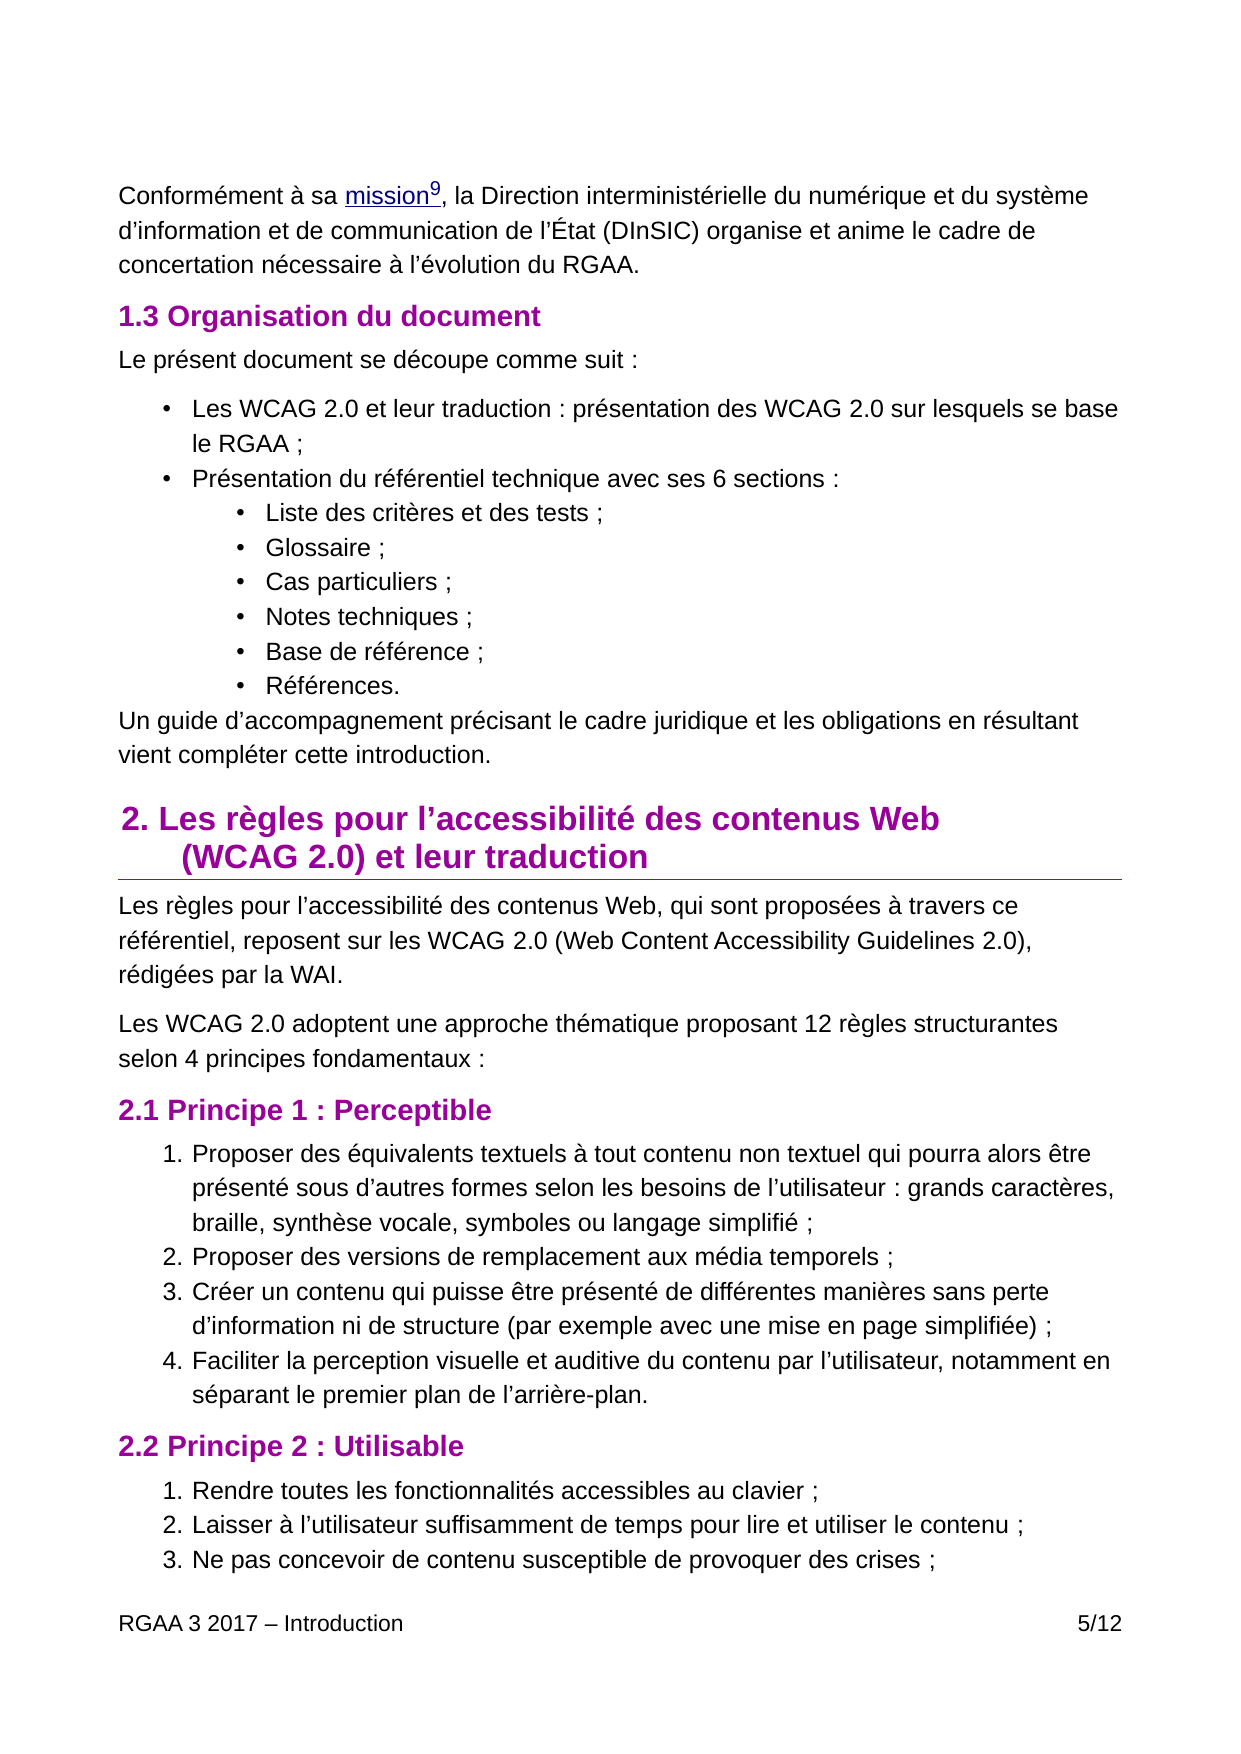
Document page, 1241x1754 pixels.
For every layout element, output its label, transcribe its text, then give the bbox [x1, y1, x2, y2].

list Laisser à l’utilisateur suffisamment de temps pour lire et utiliser le contenu ; [162, 1510, 1122, 1539]
list Glossaire ; [236, 533, 1122, 562]
list Liste des critères et des tests ; [236, 498, 1122, 527]
text Conformément à sa mission9, la Direction interministérielle du numérique et du système d’information et de communication de l’État (DInSIC) organise et anime le cadre de concertation nécessaire à l’évolution du RGAA. [118, 176, 1122, 279]
text Les WCAG 2.0 adoptent une approche thématique proposant 12 règles structurantes selon 4 principes fondamentaux : [118, 1009, 1122, 1072]
list Proposer des équivalents textuels à tout contenu non textuel qui pourra alors être présenté sous d’autres formes selon les besoins de l’utilisateur : grands caractères, braille, synthèse vocale, symboles ou langage simplifié ; [162, 1139, 1122, 1237]
subtitle 2. Les règles pour l’accessibilité des contenus Web (WCAG 2.0) et leur traduction [118, 795, 1122, 879]
list Les WCAG 2.0 et leur traduction : présentation des WCAG 2.0 sur lesquels se base le RGAA ; [162, 394, 1122, 458]
text Le présent document se découpe comme suit : [118, 345, 1122, 374]
list Notes techniques ; [236, 602, 1122, 631]
text Les règles pour l’accessibilité des contenus Web, qui sont proposées à travers ce référentiel, reposent sur les WCAG 2.0 (Web Content Accessibility Guidelines 2.0), rédigées par la WAI. [118, 891, 1122, 989]
list Cas particuliers ; [236, 567, 1122, 596]
subtitle 2.2 Principe 2 : Utilisable [118, 1429, 1122, 1463]
text Un guide d’accompagnement précisant le cadre juridique et les obligations en résultant vient compléter cette introduction. [118, 706, 1122, 769]
subtitle 2.1 Principe 1 : Perceptible [118, 1093, 1122, 1126]
subtitle 1.3 Organisation du document [118, 299, 1122, 333]
list Rendre toutes les fonctionnalités accessibles au clavier ; [162, 1476, 1122, 1504]
list Faciliter la perception visuelle et auditive du contenu par l’utilisateur, notamment en séparant le premier plan de l’arrière-plan. [162, 1346, 1122, 1409]
list Base de référence ; [236, 636, 1122, 665]
list Créer un contenu qui puisse être présenté de différentes manières sans perte d’information ni de structure (par exemple avec une mise en page simplifiée) ; [162, 1277, 1122, 1340]
list Proposer des versions de remplacement aux média temporels ; [162, 1242, 1122, 1271]
list Ne pas concevoir de contenu susceptible de provoquer des crises ; [162, 1544, 1122, 1573]
list Références. [236, 671, 1122, 700]
list Présentation du référentiel technique avec ses 6 sections : [162, 463, 1122, 492]
